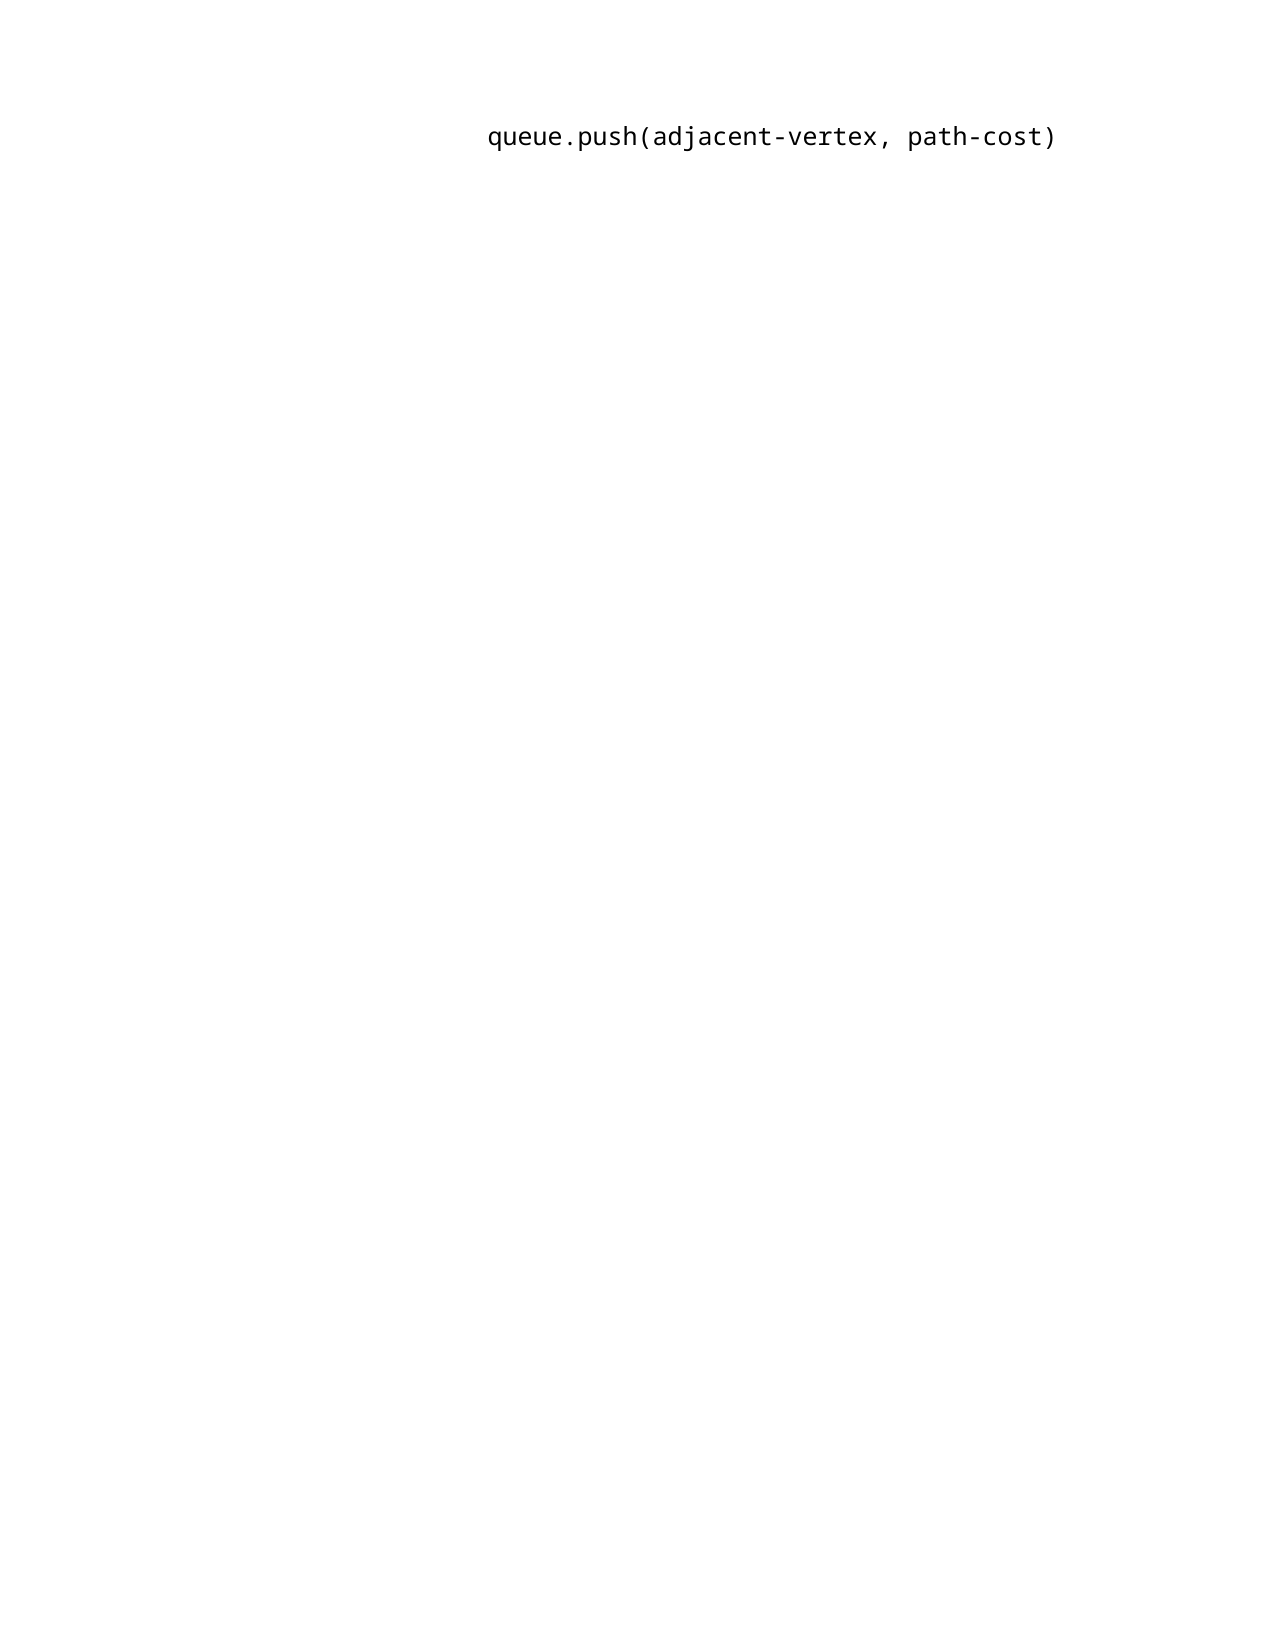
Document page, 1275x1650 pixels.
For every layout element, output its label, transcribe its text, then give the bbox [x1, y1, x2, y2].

text queue.push(adjacent-vertex, path-cost) [118, 118, 1157, 152]
